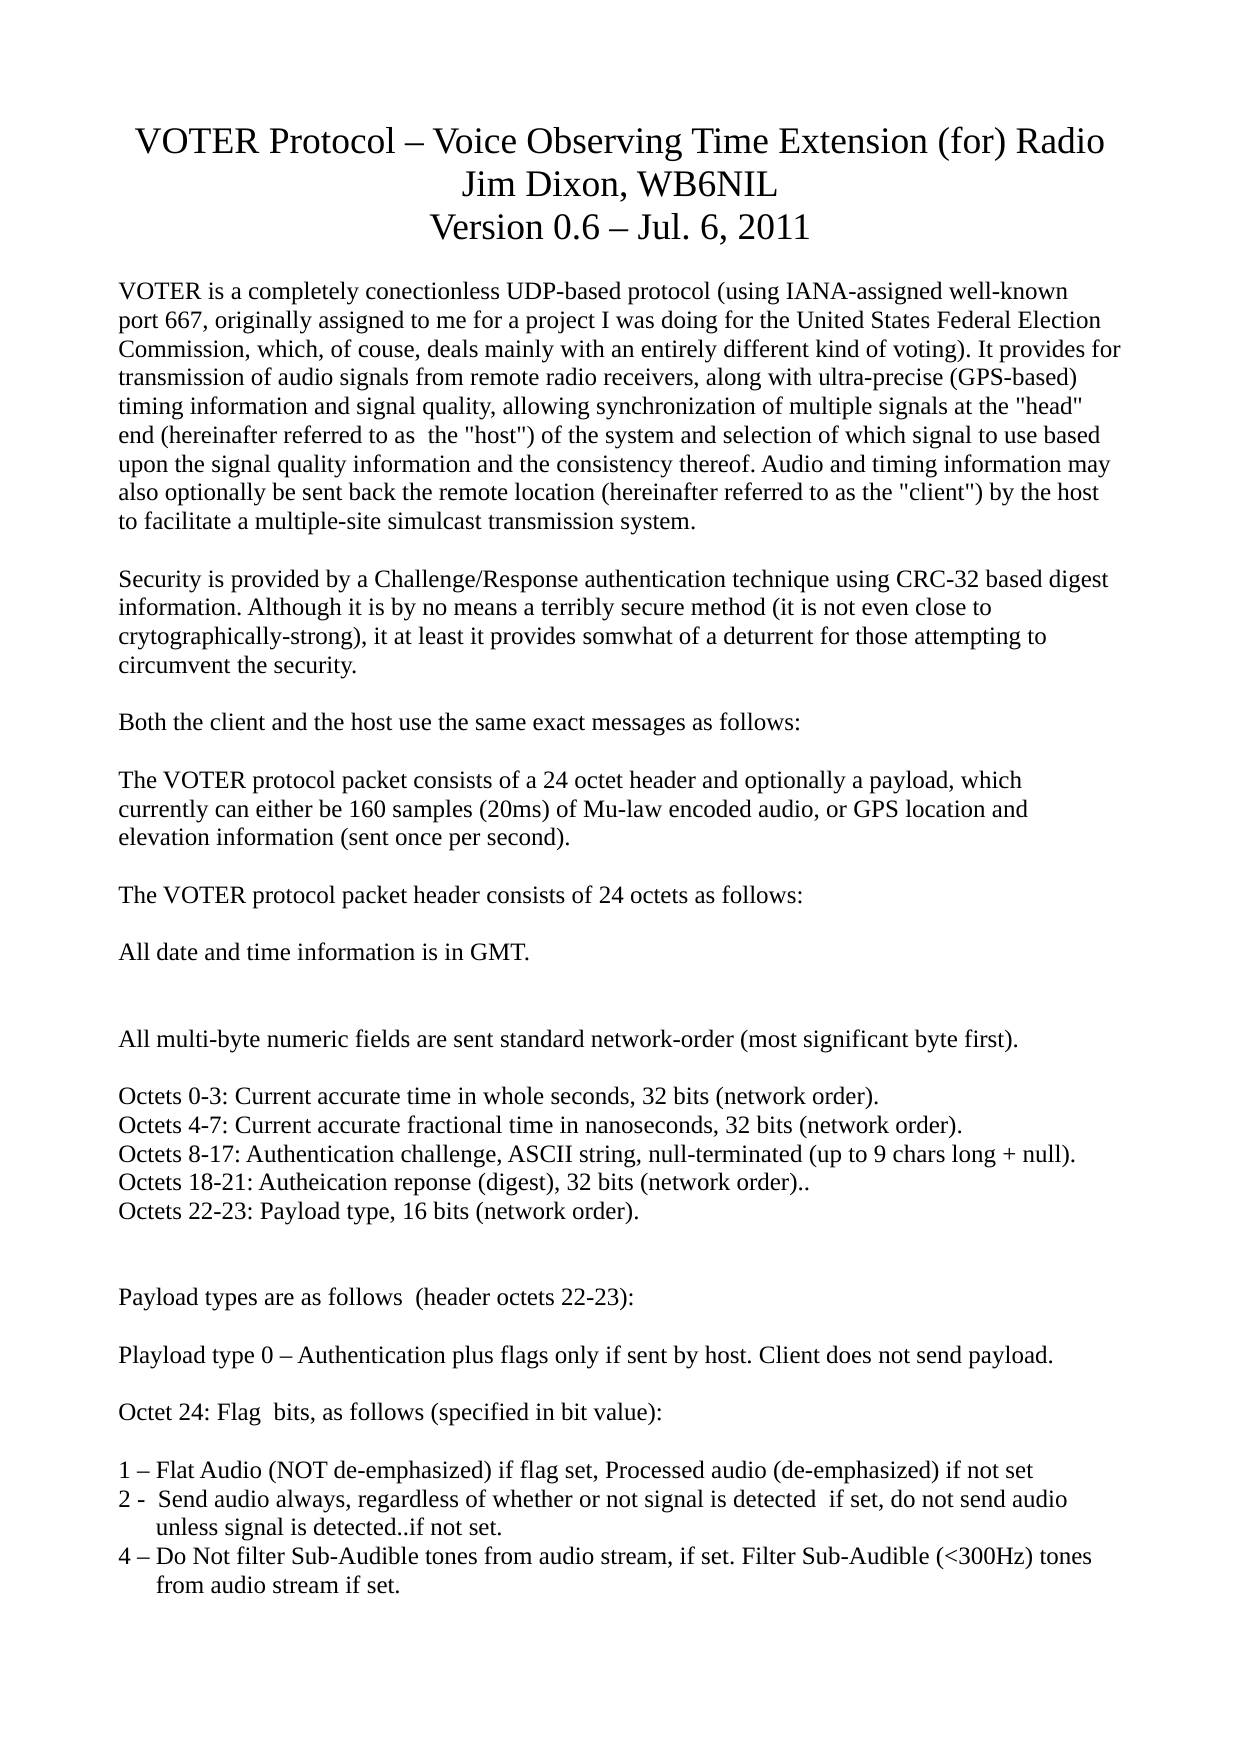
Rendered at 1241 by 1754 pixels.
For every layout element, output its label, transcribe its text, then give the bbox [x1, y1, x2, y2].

text 2 - Send audio always, regardless of whether or not signal is detected if set, do not send audio [118, 1484, 1122, 1512]
text 1 – Flat Audio (NOT de-emphasized) if flag set, Processed audio (de-emphasized) if not set [118, 1455, 1122, 1484]
text The VOTER protocol packet consists of a 24 octet header and optionally a payload, which [118, 765, 1122, 794]
text Jim Dixon, WB6NIL [118, 161, 1122, 204]
text Octets 18-21: Autheication reponse (digest), 32 bits (network order).. [118, 1167, 1122, 1196]
text Playload type 0 – Authentication plus flags only if sent by host. Client does not send payload. [118, 1340, 1122, 1369]
text Both the client and the host use the same exact messages as follows: [118, 707, 1122, 736]
text Version 0.6 – Jul. 6, 2011 [118, 204, 1122, 247]
text VOTER is a completely conectionless UDP-based protocol (using IANA-assigned well-known [118, 276, 1122, 305]
text Octets 8-17: Authentication challenge, ASCII string, null-terminated (up to 9 chars long + null). [118, 1139, 1122, 1167]
text The VOTER protocol packet header consists of 24 octets as follows: [118, 880, 1122, 909]
text port 667, originally assigned to me for a project I was doing for the United States Federal Election Commission, which, of couse, deals mainly with an entirely different kind of voting). It provides for transmission of audio signals from remote radio receivers, along with ultra-precise (GPS-based) timing information and signal quality, allowing synchronization of multiple signals at the "head" end (hereinafter referred to as the "host") of the system and selection of which signal to use based upon the signal quality information and the consistency thereof. Audio and timing information may also optionally be sent back the remote location (hereinafter referred to as the "client") by the host to facilitate a multiple-site simulcast transmission system. [118, 305, 1122, 535]
text VOTER Protocol – Voice Observing Time Extension (for) Radio [118, 118, 1122, 161]
text Octets 22-23: Payload type, 16 bits (network order). [118, 1196, 1122, 1225]
text All multi-byte numeric fields are sent standard network-order (most significant byte first). [118, 1024, 1122, 1052]
text unless signal is detected..if not set. [118, 1512, 1122, 1541]
text Payload types are as follows (header octets 22-23): [118, 1282, 1122, 1311]
text Security is provided by a Challenge/Response authentication technique using CRC-32 based digest information. Although it is by no means a terribly secure method (it is not even close to crytographically-strong), it at least it provides somwhat of a deturrent for those attempting to circumvent the security. [118, 564, 1122, 679]
text 4 – Do Not filter Sub-Audible tones from audio stream, if set. Filter Sub-Audible (<300Hz) tones from audio stream if set. [118, 1541, 1122, 1599]
text currently can either be 160 samples (20ms) of Mu-law encoded audio, or GPS location and elevation information (sent once per second). [118, 794, 1122, 851]
text Octet 24: Flag bits, as follows (specified in bit value): [118, 1397, 1122, 1426]
text Octets 0-3: Current accurate time in whole seconds, 32 bits (network order). [118, 1081, 1122, 1110]
text All date and time information is in GMT. [118, 937, 1122, 966]
text Octets 4-7: Current accurate fractional time in nanoseconds, 32 bits (network order). [118, 1110, 1122, 1139]
